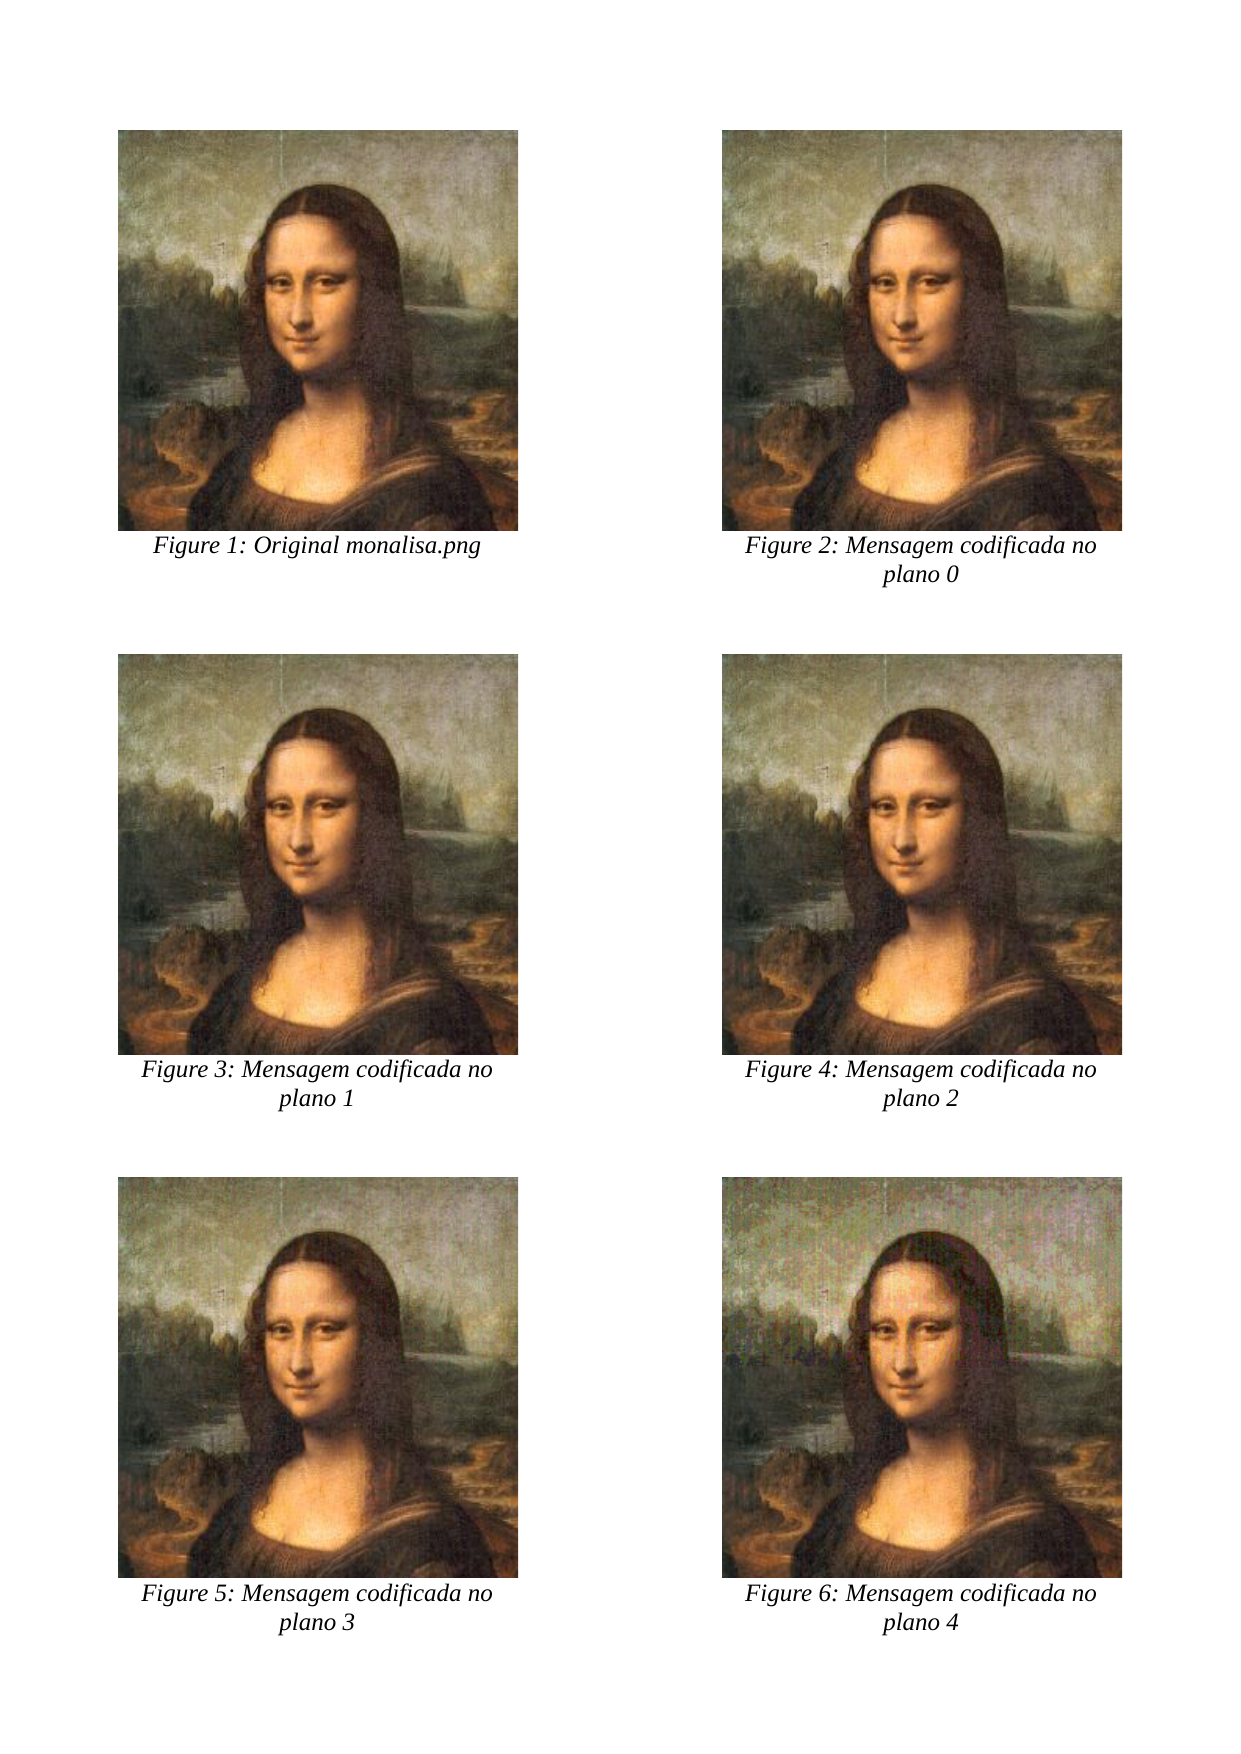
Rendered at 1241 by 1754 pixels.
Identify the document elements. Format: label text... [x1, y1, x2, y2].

picture [118, 130, 519, 531]
picture [722, 130, 1123, 531]
picture [118, 654, 519, 1055]
picture [722, 1177, 1123, 1578]
text Figure 5: Mensagem codificada no plano 3 [118, 1578, 518, 1635]
text Figure 1: Original monalisa.png [118, 531, 518, 559]
text Figure 3: Mensagem codificada no plano 1 [118, 1055, 518, 1112]
picture [118, 1177, 519, 1578]
text Figure 2: Mensagem codificada no plano 0 [722, 531, 1122, 588]
picture [722, 654, 1123, 1055]
text Figure 4: Mensagem codificada no plano 2 [722, 1055, 1122, 1112]
text Figure 6: Mensagem codificada no plano 4 [722, 1578, 1122, 1635]
